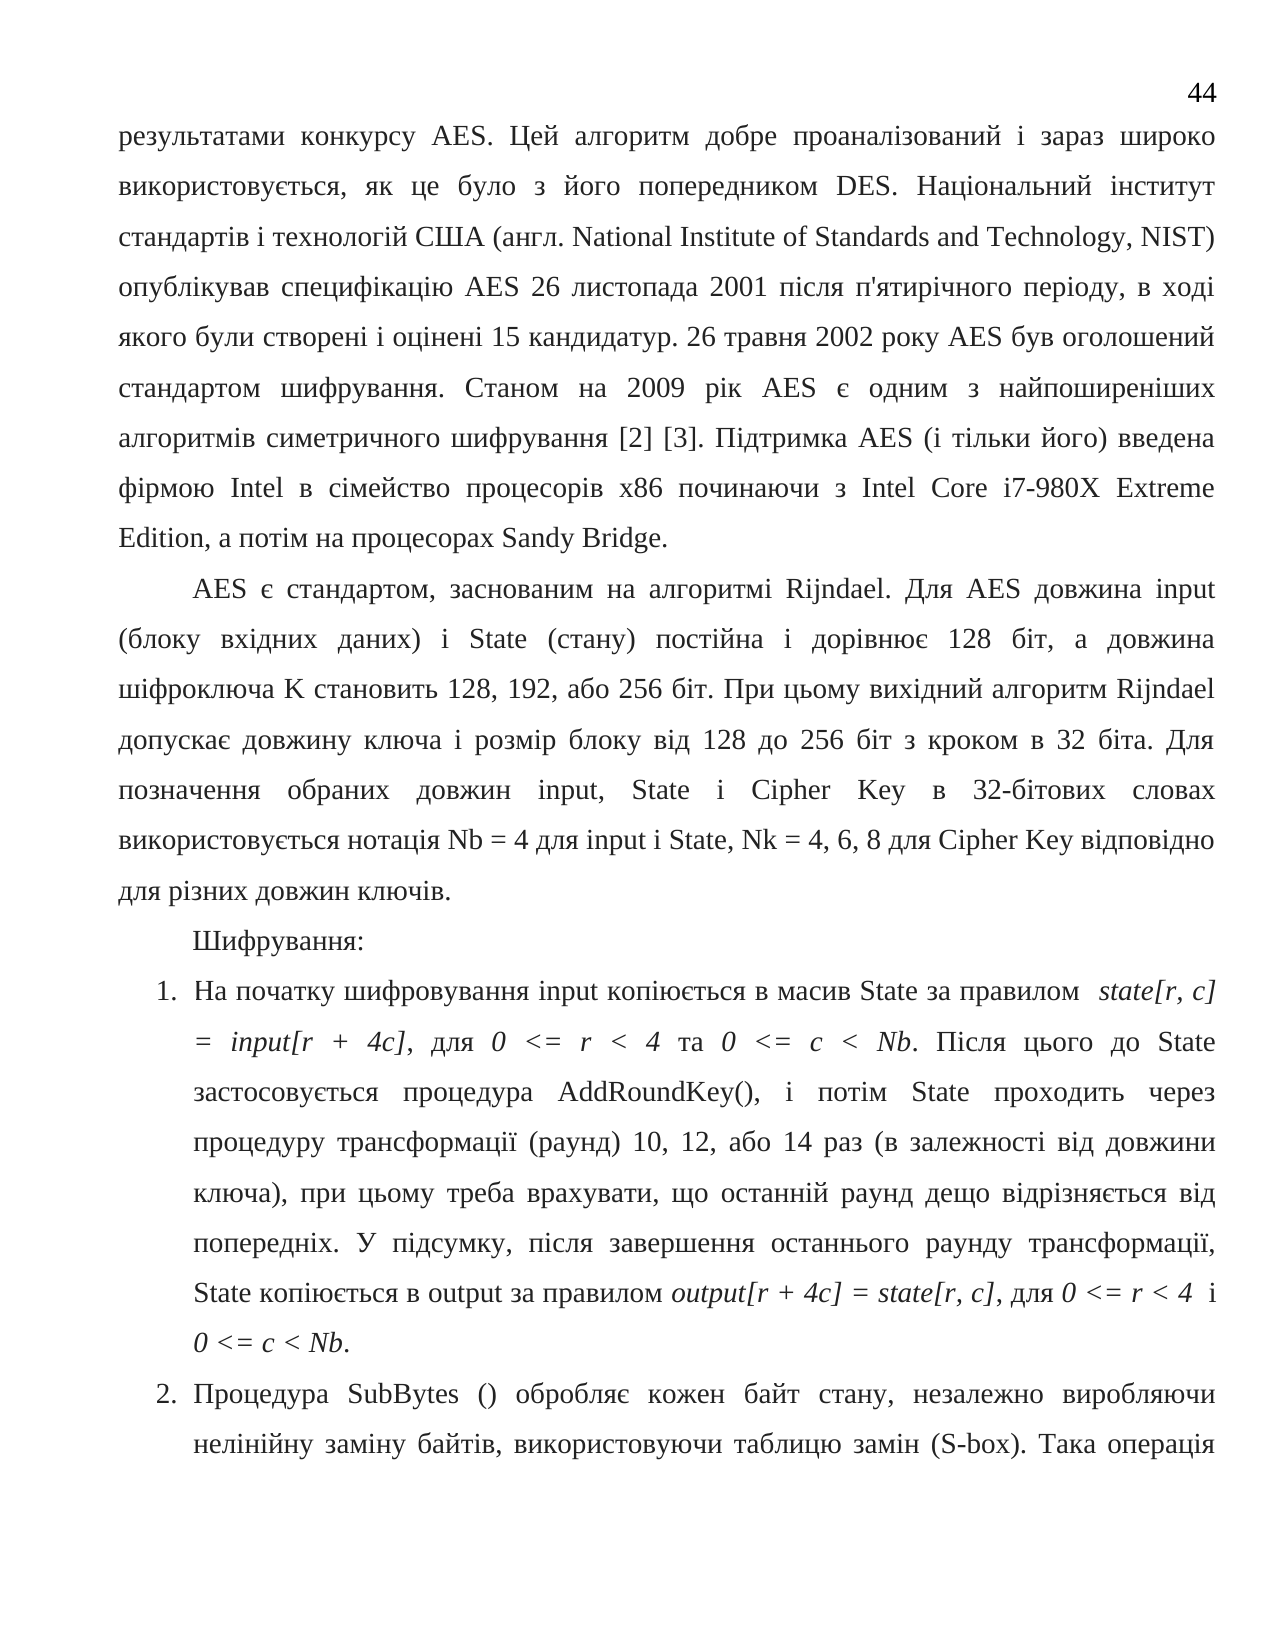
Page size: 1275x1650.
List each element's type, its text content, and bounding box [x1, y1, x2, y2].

text результатами конкурсу AES. Цей алгоритм добре проаналізований і зараз широко використовується, як це було з його попередником DES. Національний інститут стандартів і технологій США (англ. National Institute of Standards and Technology, NIST) опублікував специфікацію AES 26 листопада 2001 після п'ятирічного періоду, в ході якого були створені і оцінені 15 кандидатур. 26 травня 2002 року AES був оголошений стандартом шифрування. Станом на 2009 рік AES є одним з найпоширеніших алгоритмів симетричного шифрування [2] [3]. Підтримка AES (і тільки його) введена фірмою Intel в сімейство процесорів x86 починаючи з Intel Core i7-980X Extreme Edition, а потім на процесорах Sandy Bridge. [118, 118, 1217, 554]
list Процедура SubBytes () обробляє кожен байт стану, незалежно виробляючи нелінійну заміну байтів, використовуючи таблицю замін (S-box). Така операція [156, 1376, 1217, 1460]
list На початку шифровування input копіюється в масив State за правилом state[r, c] = input[r + 4c], для 0 <= r < 4 та 0 <= c < Nb. Після цього до State застосовується процедура AddRoundKey(), і потім State проходить через процедуру трансформації (раунд) 10, 12, або 14 раз (в залежності від довжини ключа), при цьому треба врахувати, що останній раунд дещо відрізняється від попередніх. У підсумку, після завершення останнього раунду трансформації, State копіюється в output за правилом output[r + 4c] = state[r, c], для 0 <= r < 4 і 0 <= c < Nb. [156, 973, 1217, 1359]
text Шифрування: [118, 923, 1217, 957]
text AES є стандартом, заснованим на алгоритмі Rijndael. Для AES довжина input (блоку вхідних даних) і State (стану) постійна і дорівнює 128 біт, а довжина шіфроключа K становить 128, 192, або 256 біт. При цьому вихідний алгоритм Rijndael допускає довжину ключа і розмір блоку від 128 до 256 біт з кроком в 32 біта. Для позначення обраних довжин input, State і Cipher Key в 32-бітових словах використовується нотація Nb = 4 для input і State, Nk = 4, 6, 8 для Cipher Key відповідно для різних довжин ключів. [118, 571, 1217, 906]
